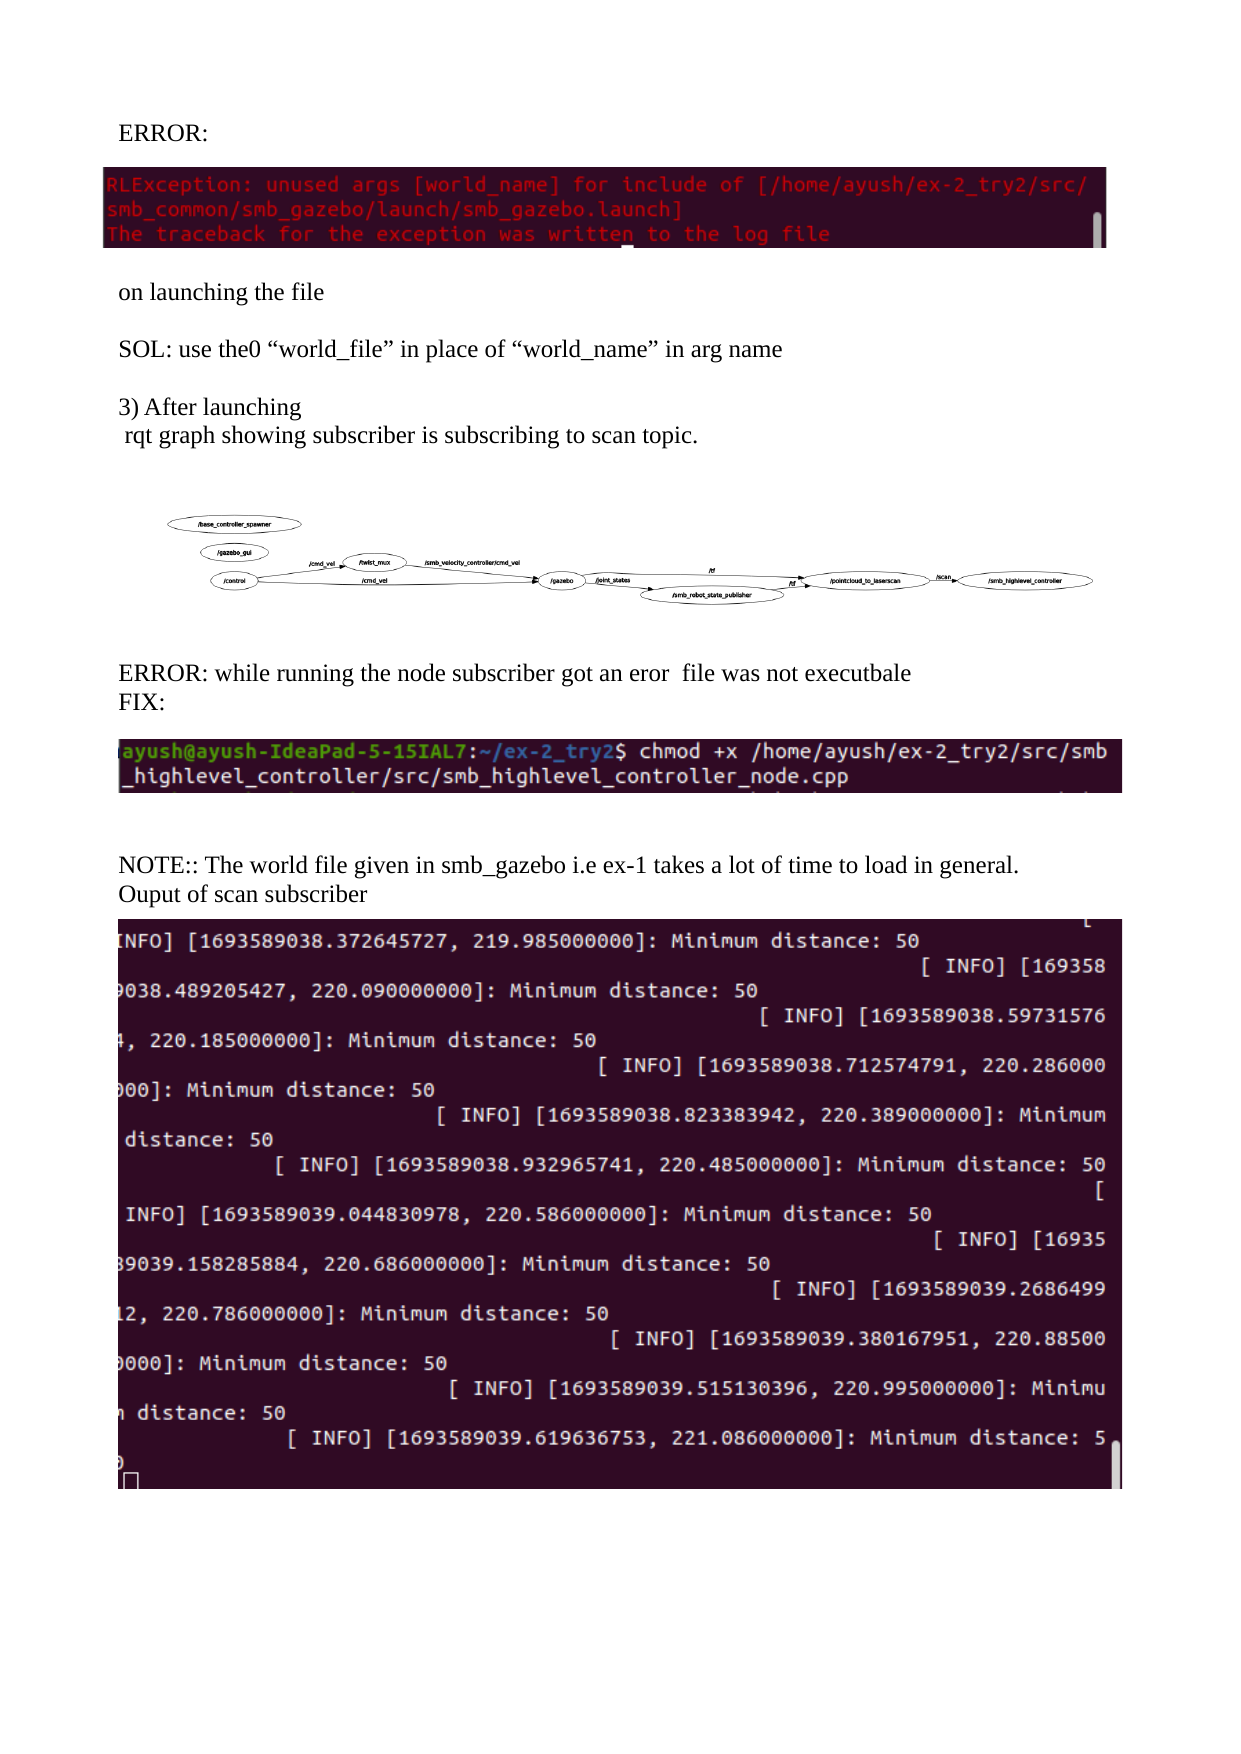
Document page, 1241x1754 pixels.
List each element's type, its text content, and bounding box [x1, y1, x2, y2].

picture [118, 739, 1123, 793]
text ERROR: [118, 118, 1122, 147]
picture [102, 167, 1107, 248]
text FIX: [118, 687, 1122, 716]
text 3) After launching [118, 392, 1122, 420]
picture [118, 919, 1123, 1489]
text rqt graph showing subscriber is subscribing to scan topic. [118, 420, 1122, 449]
picture [122, 491, 1127, 630]
text NOTE:: The world file given in smb_gazebo i.e ex-1 takes a lot of time to load in general. [118, 850, 1122, 879]
text Ouput of scan subscriber [118, 879, 1122, 908]
text ERROR: while running the node subscriber got an eror file was not executbale [118, 658, 1122, 687]
text SOL: use the0 “world_file” in place of “world_name” in arg name [118, 334, 1122, 363]
text on launching the file [118, 277, 1122, 305]
